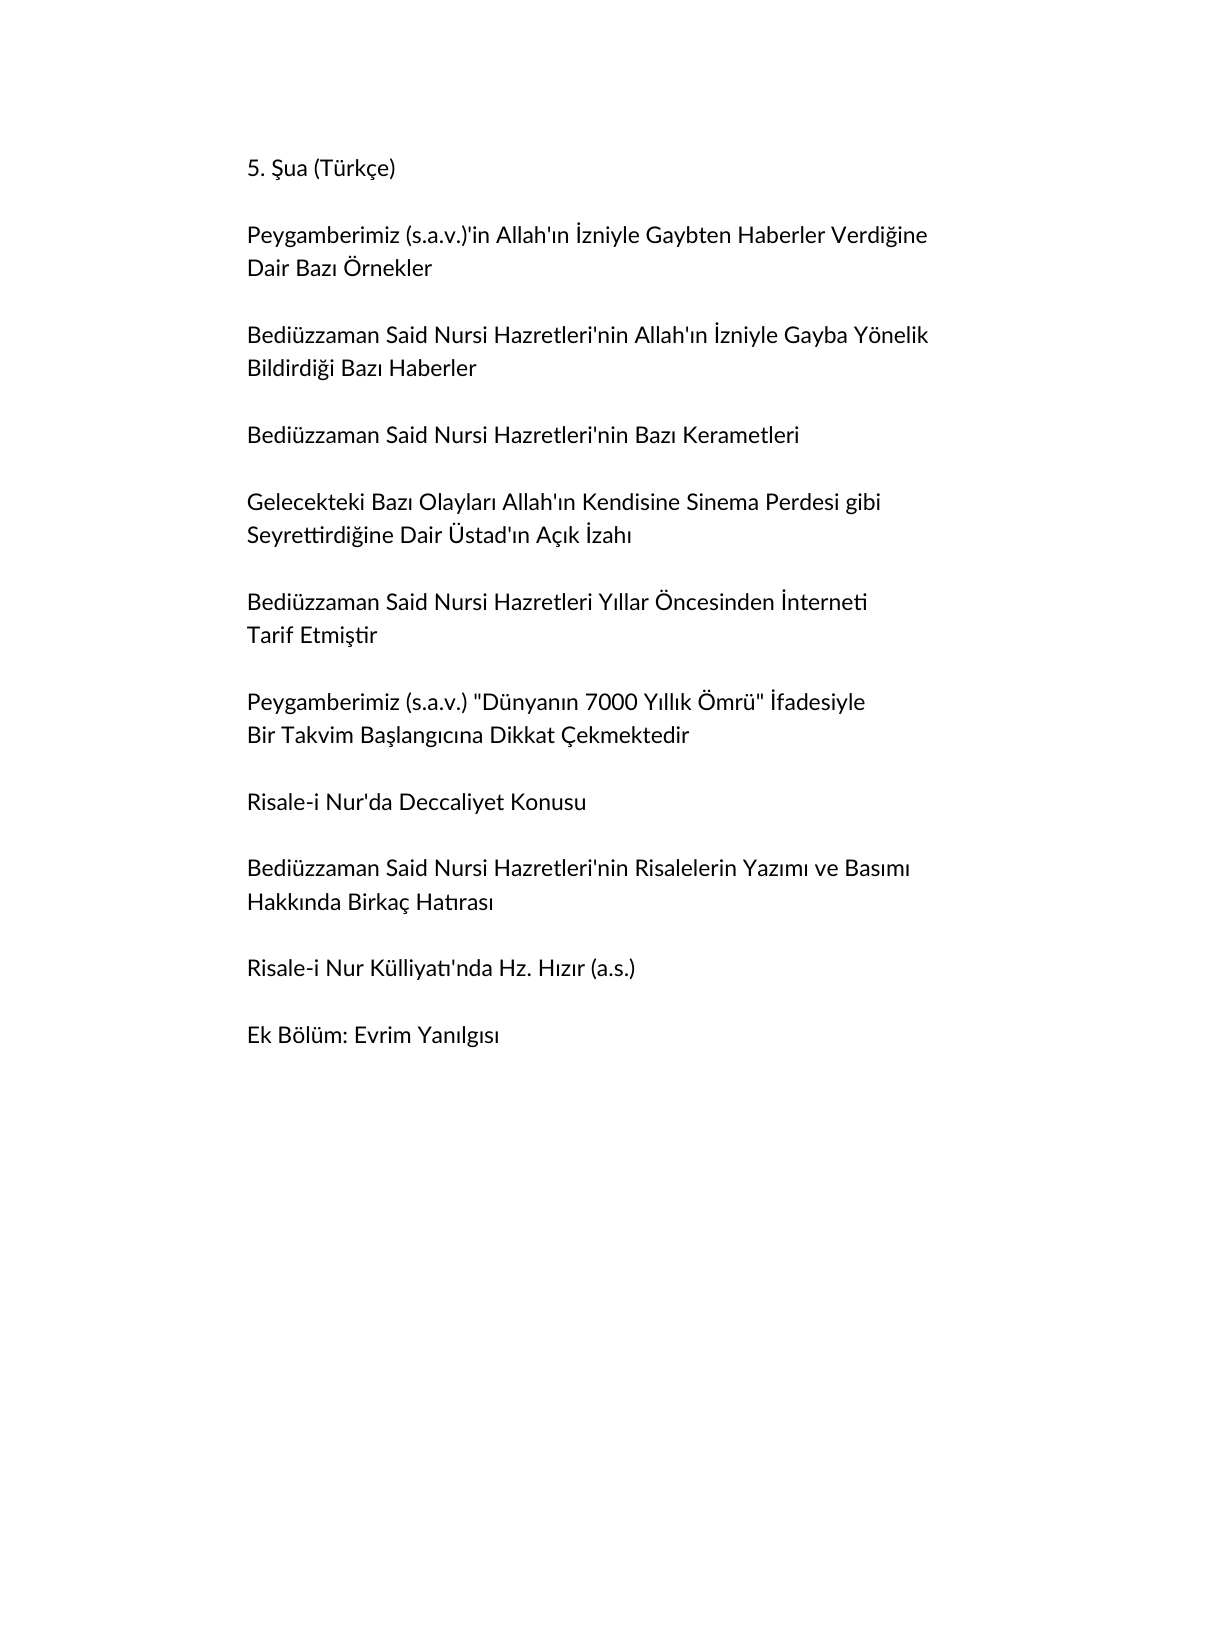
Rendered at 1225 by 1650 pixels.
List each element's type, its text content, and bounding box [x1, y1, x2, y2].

text Hakkında Birkaç Hatırası [187, 883, 1020, 917]
text Dair Bazı Örnekler [187, 250, 1020, 283]
text Gelecekteki Bazı Olayları Allah'ın Kendisine Sinema Perdesi gibi [187, 483, 1020, 517]
text Ek Bölüm: Evrim Yanılgısı [187, 1017, 1020, 1050]
text Peygamberimiz (s.a.v.)'in Allah'ın İzniyle Gaybten Haberler Verdiğine [187, 217, 1020, 250]
text Risale-i Nur'da Deccaliyet Konusu [187, 783, 1020, 817]
text Bediüzzaman Said Nursi Hazretleri'nin Risalelerin Yazımı ve Basımı [187, 850, 1020, 883]
text Tarif Etmiştir [187, 617, 1020, 650]
text Seyrettirdiğine Dair Üstad'ın Açık İzahı [187, 517, 1020, 550]
text Bir Takvim Başlangıcına Dikkat Çekmektedir [187, 717, 1020, 750]
text Bildirdiği Bazı Haberler [187, 350, 1020, 383]
text Bediüzzaman Said Nursi Hazretleri'nin Bazı Kerametleri [187, 417, 1020, 450]
text Risale-i Nur Külliyatı'nda Hz. Hızır (a.s.) [187, 950, 1020, 983]
text Bediüzzaman Said Nursi Hazretleri Yıllar Öncesinden İnterneti [187, 583, 1020, 617]
text 5. Şua (Türkçe) [187, 150, 1020, 183]
text Bediüzzaman Said Nursi Hazretleri'nin Allah'ın İzniyle Gayba Yönelik [187, 317, 1020, 350]
text Peygamberimiz (s.a.v.) "Dünyanın 7000 Yıllık Ömrü" İfadesiyle [187, 683, 1020, 717]
